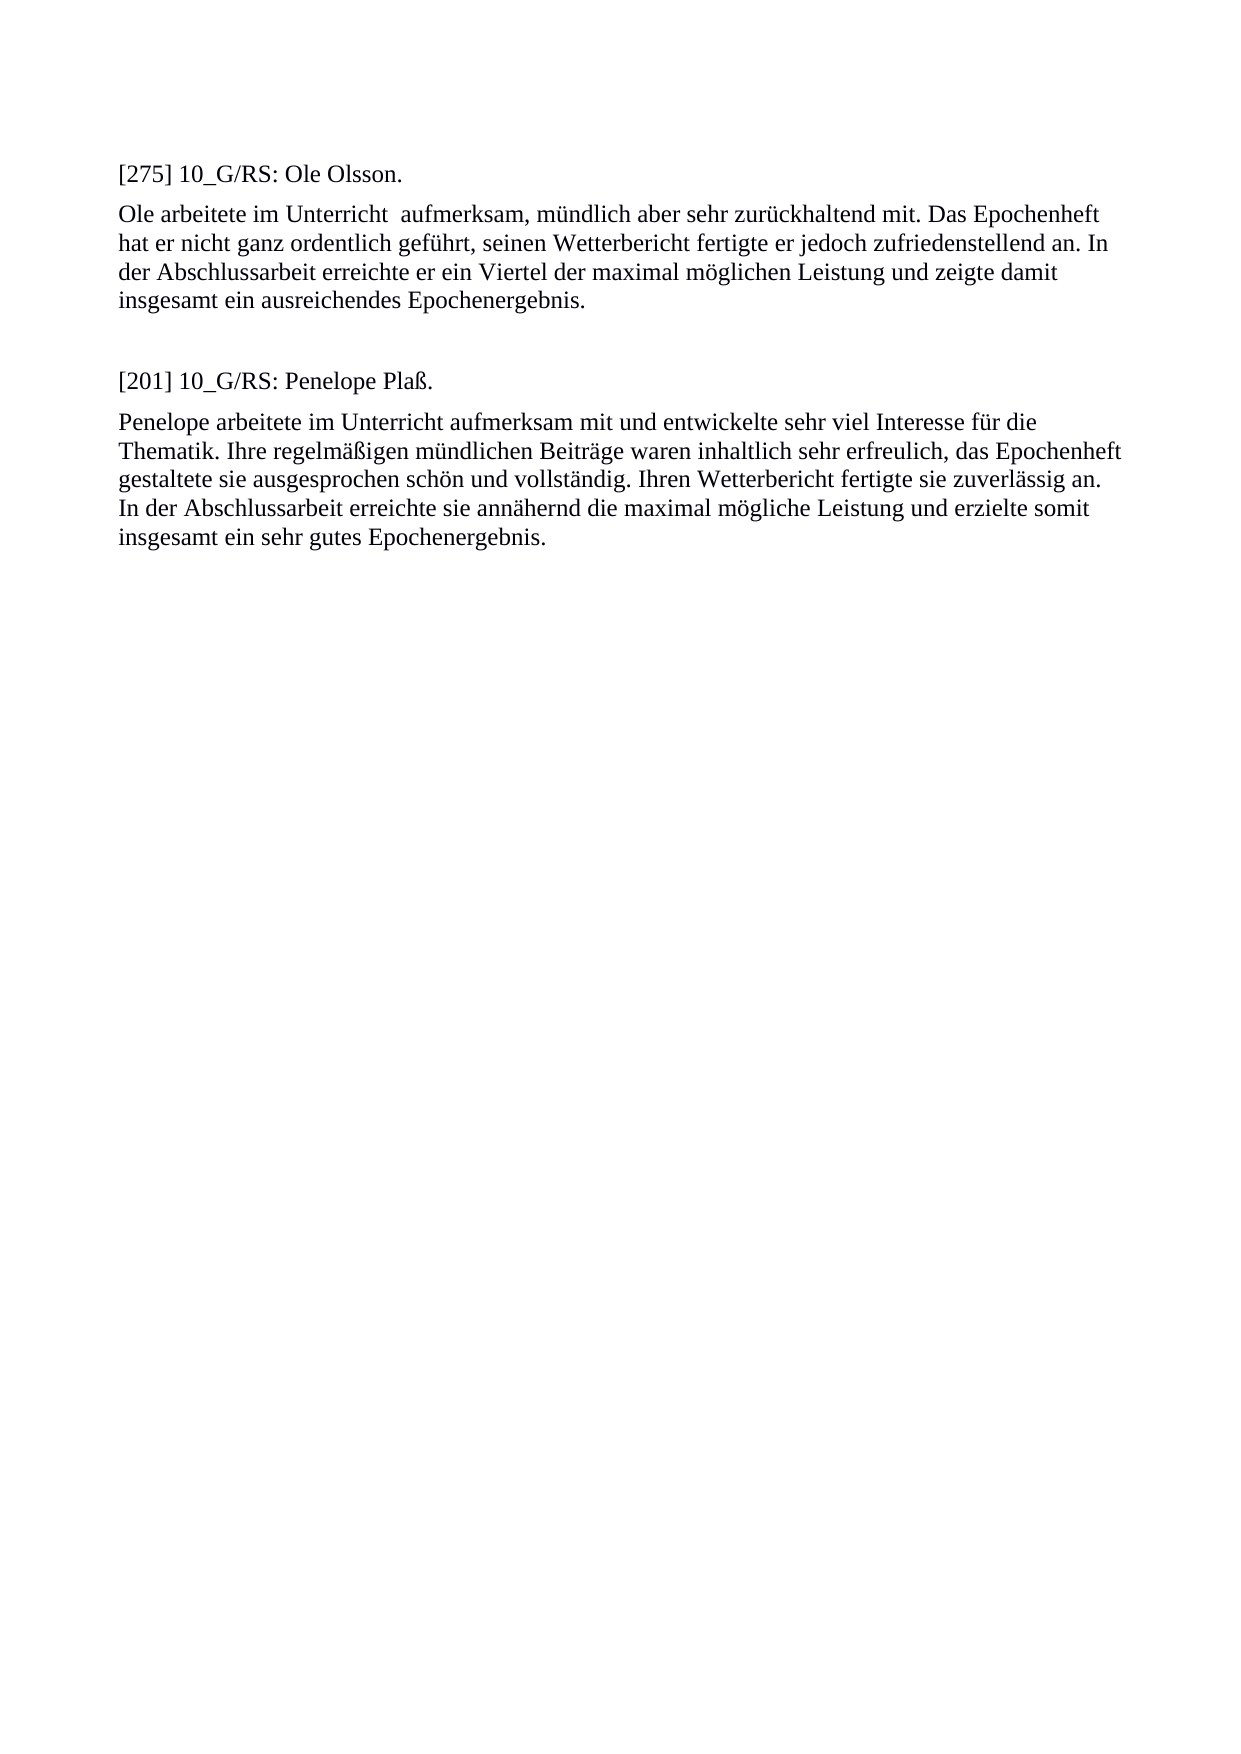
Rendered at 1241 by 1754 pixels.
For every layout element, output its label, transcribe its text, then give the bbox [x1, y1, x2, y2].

text Penelope arbeitete im Unterricht aufmerksam mit und entwickelte sehr viel Interesse für die Thematik. Ihre regelmäßigen mündlichen Beiträge waren inhaltlich sehr erfreulich, das Epochenheft gestaltete sie ausgesprochen schön und vollständig. Ihren Wetterbericht fertigte sie zuverlässig an. In der Abschlussarbeit erreichte sie annähernd die maximal mögliche Leistung und erzielte somit insgesamt ein sehr gutes Epochenergebnis. [118, 407, 1122, 551]
text Ole arbeitete im Unterricht aufmerksam, mündlich aber sehr zurückhaltend mit. Das Epochenheft hat er nicht ganz ordentlich geführt, seinen Wetterbericht fertigte er jedoch zufriedenstellend an. In der Abschlussarbeit erreichte er ein Viertel der maximal möglichen Leistung und zeigte damit insgesamt ein ausreichendes Epochenergebnis. [118, 199, 1122, 314]
text [201] 10_G/RS: Penelope Plaß. [118, 366, 1122, 395]
text [275] 10_G/RS: Ole Olsson. [118, 159, 1122, 187]
